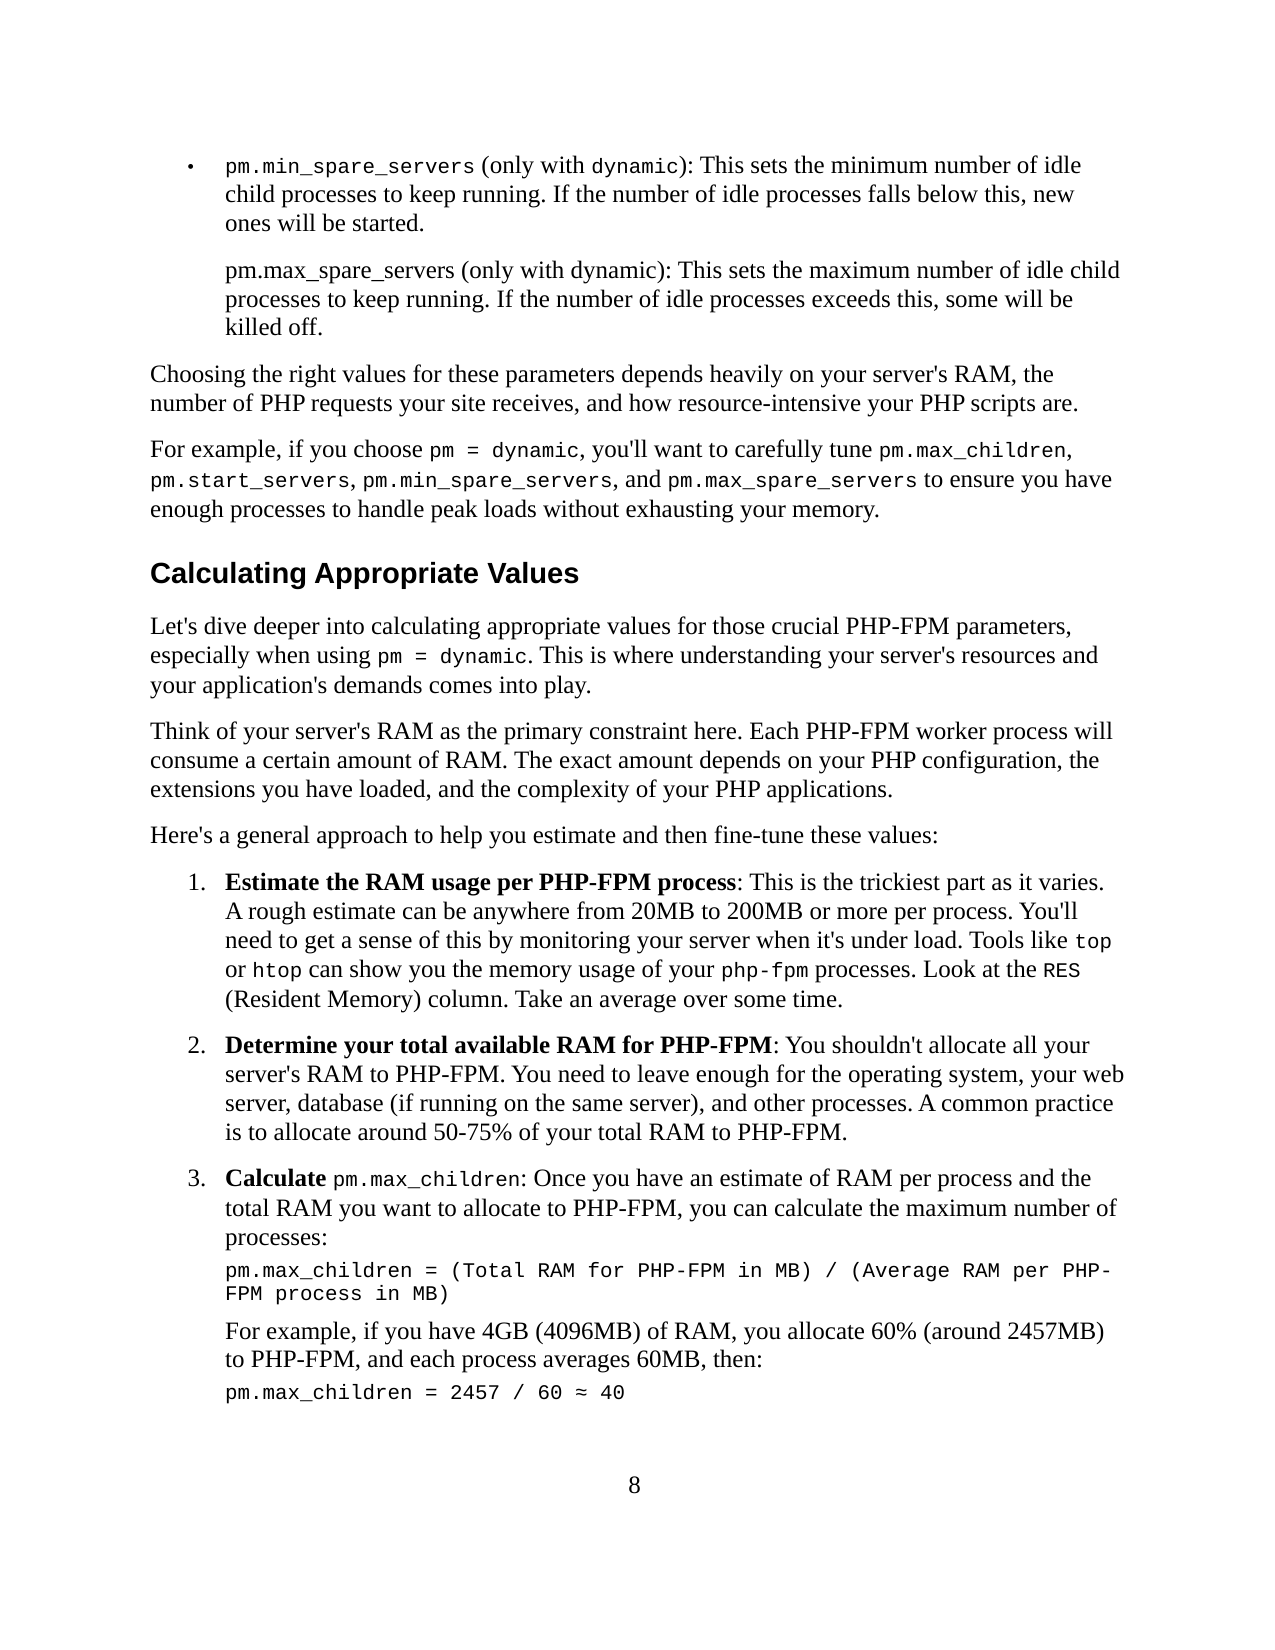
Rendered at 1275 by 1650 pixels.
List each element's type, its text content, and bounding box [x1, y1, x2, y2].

text Think of your server's RAM as the primary constraint here. Each PHP-FPM worker process will consume a certain amount of RAM. The exact amount depends on your PHP configuration, the extensions you have loaded, and the complexity of your PHP applications. [150, 716, 1125, 803]
list Calculate pm.max_children: Once you have an estimate of RAM per process and the total RAM you want to allocate to PHP-FPM, you can calculate the maximum number of processes: [187, 1163, 1125, 1251]
list pm.max_spare_servers (only with dynamic): This sets the maximum number of idle child processes to keep running. If the number of idle processes exceeds this, some will be killed off. [187, 255, 1125, 341]
text Here's a general approach to help you estimate and then fine-tune these values: [150, 821, 1125, 849]
list pm.max_children = 2457 / 60 ≈ 40 [187, 1382, 1125, 1406]
text Let's dive deeper into calculating appropriate values for those crucial PHP-FPM parameters, especially when using pm = dynamic. This is where understanding your server's resources and your application's demands comes into play. [150, 611, 1125, 698]
text Choosing the right values for these parameters depends heavily on your server's RAM, the number of PHP requests your site receives, and how resource-intensive your PHP scripts are. [150, 359, 1125, 417]
subtitle Calculating Appropriate Values [150, 556, 1125, 590]
list pm.min_spare_servers (only with dynamic): This sets the minimum number of idle child processes to keep running. If the number of idle processes falls below this, new ones will be started. [187, 150, 1125, 237]
list Determine your total available RAM for PHP-FPM: You shouldn't allocate all your server's RAM to PHP-FPM. You need to leave enough for the operating system, your web server, database (if running on the same server), and other processes. A common practice is to allocate around 50-75% of your total RAM to PHP-FPM. [187, 1031, 1125, 1146]
list Estimate the RAM usage per PHP-FPM process: This is the trickiest part as it varies. A rough estimate can be anywhere from 20MB to 200MB or more per process. You'll need to get a sense of this by monitoring your server when it's under load. Tools like top or htop can show you the memory usage of your php-fpm processes. Look at the RES (Resident Memory) column. Take an average over some time. [187, 867, 1125, 1013]
list pm.max_children = (Total RAM for PHP-FPM in MB) / (Average RAM per PHP-FPM process in MB) [187, 1259, 1125, 1307]
list For example, if you have 4GB (4096MB) of RAM, you allocate 60% (around 2457MB) to PHP-FPM, and each process averages 60MB, then: [187, 1316, 1125, 1373]
text For example, if you choose pm = dynamic, you'll want to carefully tune pm.max_children, pm.start_servers, pm.min_spare_servers, and pm.max_spare_servers to ensure you have enough processes to handle peak loads without exhausting your memory. [150, 434, 1125, 522]
